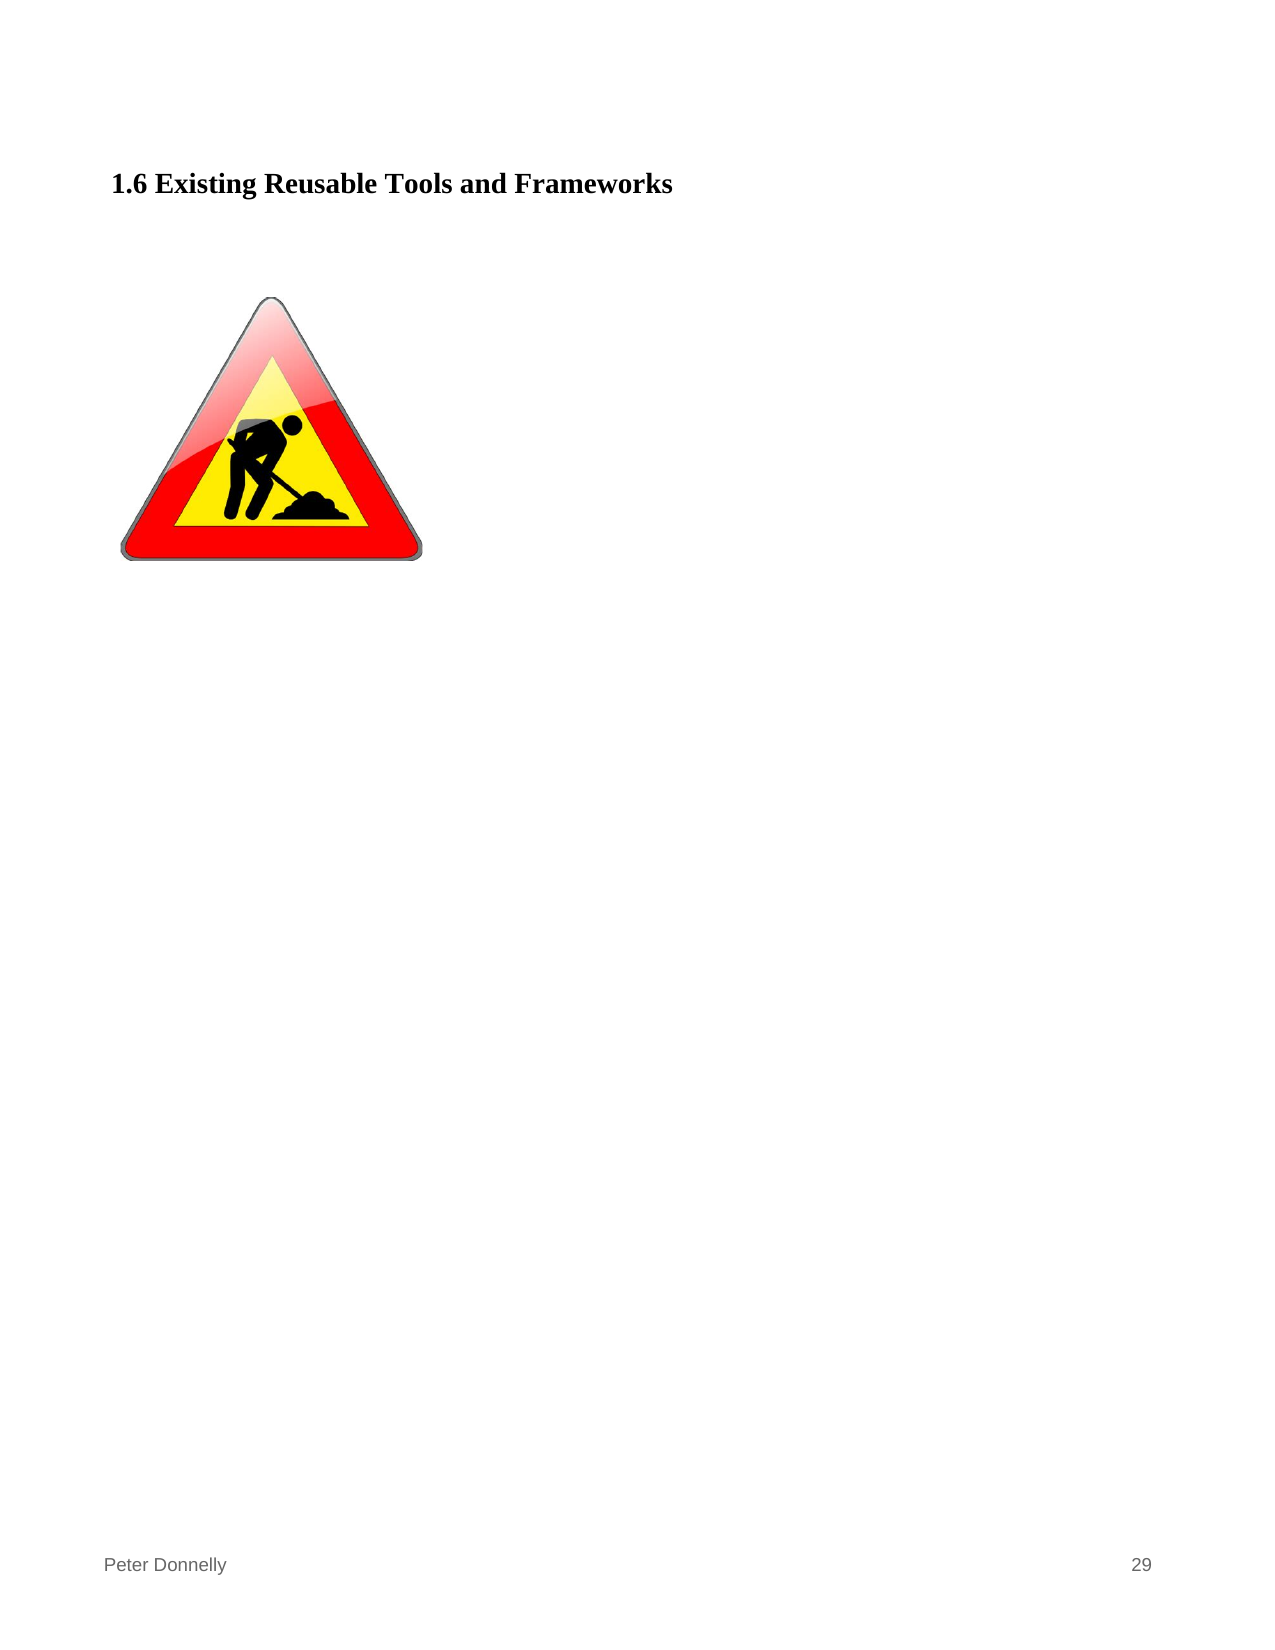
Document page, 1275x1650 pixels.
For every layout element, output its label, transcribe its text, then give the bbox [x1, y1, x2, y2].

picture [120, 297, 423, 561]
subtitle Existing Reusable Tools and Frameworks [103, 166, 1181, 199]
